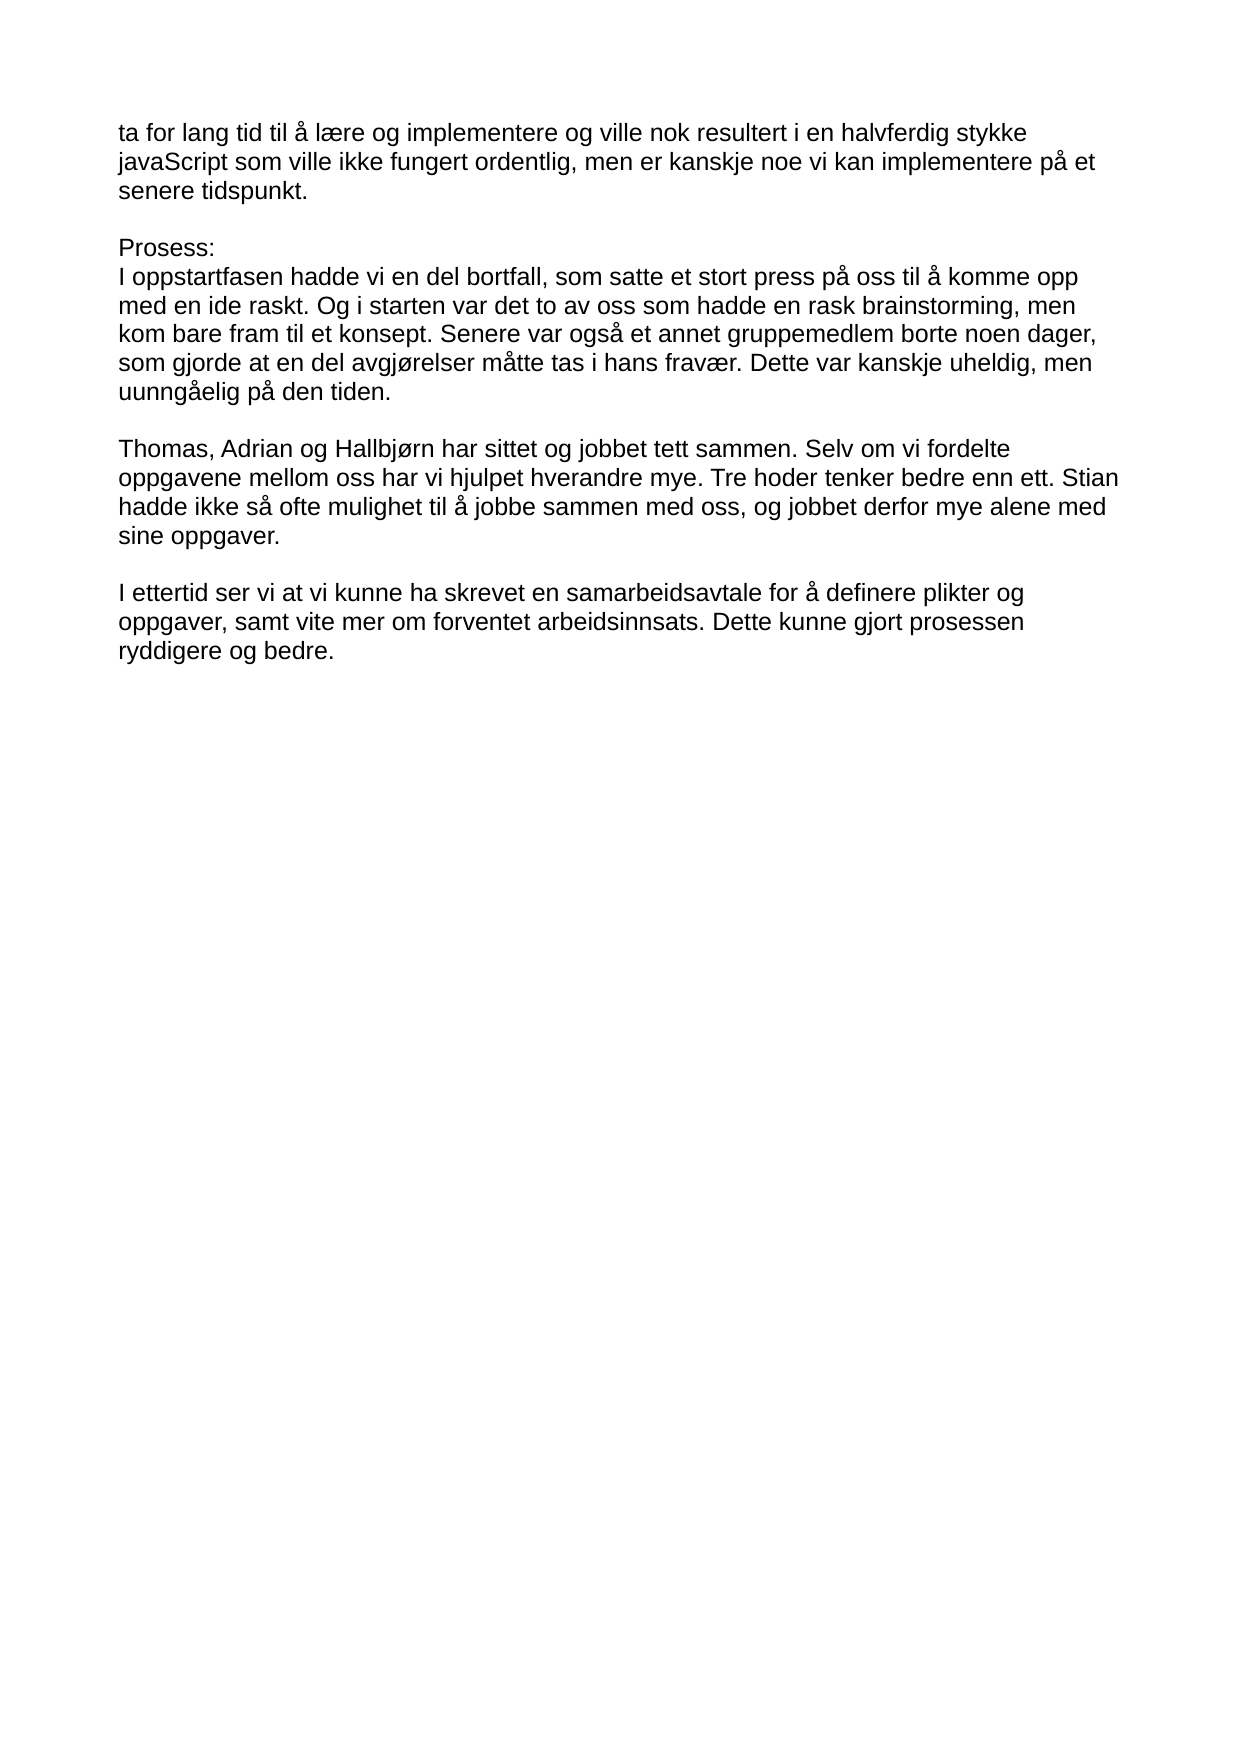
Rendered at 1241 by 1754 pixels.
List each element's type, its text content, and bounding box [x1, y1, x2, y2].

text I oppstartfasen hadde vi en del bortfall, som satte et stort press på oss til å komme opp med en ide raskt. Og i starten var det to av oss som hadde en rask brainstorming, men kom bare fram til et konsept. Senere var også et annet gruppemedlem borte noen dager, som gjorde at en del avgjørelser måtte tas i hans fravær. Dette var kanskje uheldig, men uunngåelig på den tiden. [118, 262, 1122, 406]
text ta for lang tid til å lære og implementere og ville nok resultert i en halvferdig stykke javaScript som ville ikke fungert ordentlig, men er kanskje noe vi kan implementere på et senere tidspunkt. [118, 118, 1122, 204]
text Thomas, Adrian og Hallbjørn har sittet og jobbet tett sammen. Selv om vi fordelte oppgavene mellom oss har vi hjulpet hverandre mye. Tre hoder tenker bedre enn ett. Stian hadde ikke så ofte mulighet til å jobbe sammen med oss, og jobbet derfor mye alene med sine oppgaver. [118, 434, 1122, 549]
text Prosess: [118, 233, 1122, 262]
text I ettertid ser vi at vi kunne ha skrevet en samarbeidsavtale for å definere plikter og oppgaver, samt vite mer om forventet arbeidsinnsats. Dette kunne gjort prosessen ryddigere og bedre. [118, 578, 1122, 664]
